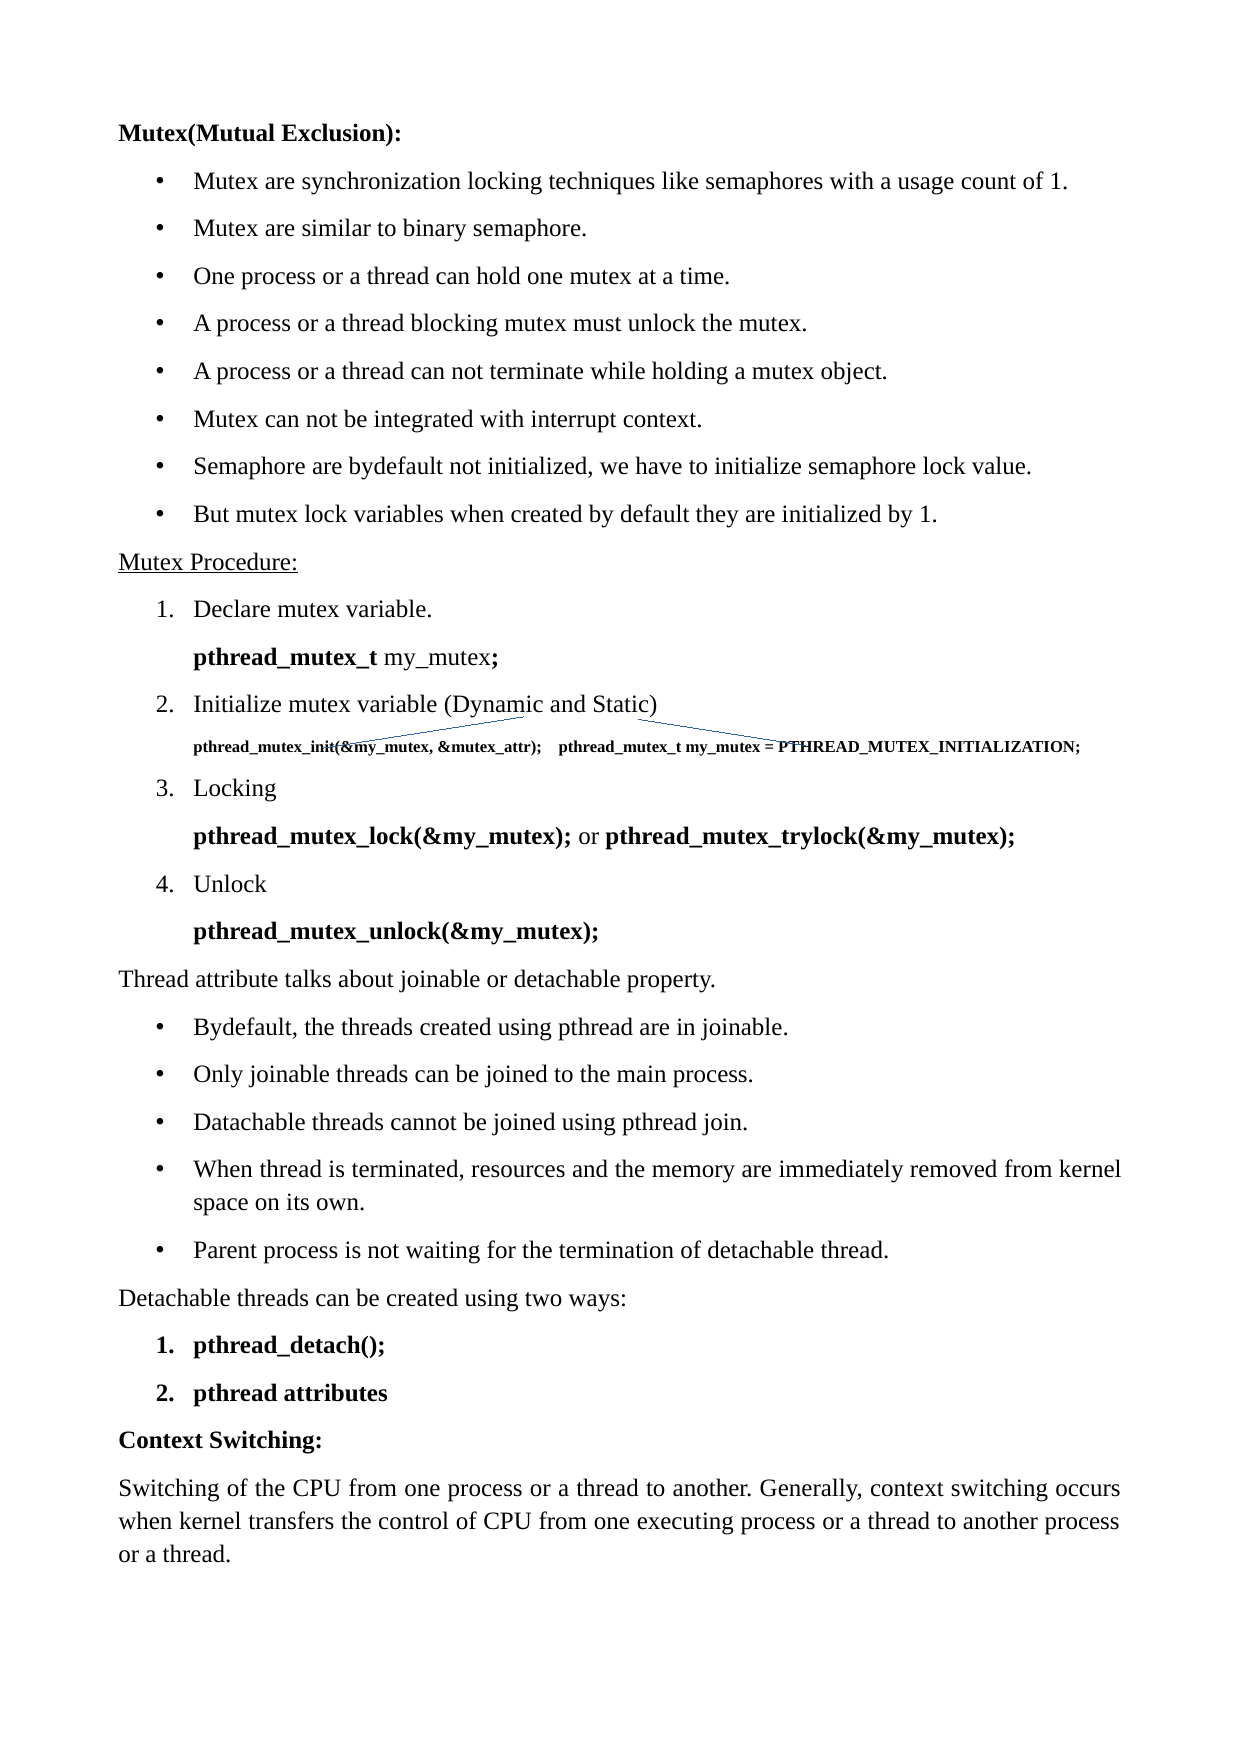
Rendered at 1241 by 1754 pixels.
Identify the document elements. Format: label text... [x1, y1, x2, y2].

text Mutex Procedure: [118, 547, 1122, 575]
text Context Switching: [118, 1425, 1122, 1454]
text Thread attribute talks about joinable or detachable property. [118, 964, 1122, 993]
list Declare mutex variable. [156, 594, 1122, 623]
list Mutex can not be integrated with interrupt context. [156, 404, 1122, 432]
list pthread_mutex_init(&my_mutex, &mutex_attr); pthread_mutex_t my_mutex = PTHREAD_MUTEX_INITIALIZATION; [156, 737, 1122, 756]
list Locking [156, 773, 1122, 802]
list pthread attributes [156, 1378, 1122, 1407]
text Detachable threads can be created using two ways: [118, 1283, 1122, 1311]
list Datachable threads cannot be joined using pthread join. [156, 1107, 1122, 1136]
list pthread_mutex_unlock(&my_mutex); [156, 916, 1122, 945]
list A process or a thread can not terminate while holding a mutex object. [156, 356, 1122, 385]
list pthread_detach(); [156, 1330, 1122, 1359]
list When thread is terminated, resources and the memory are immediately removed from kernel space on its own. [156, 1154, 1122, 1216]
text Switching of the CPU from one process or a thread to another. Generally, context switching occurs when kernel transfers the control of CPU from one executing process or a thread to another process or a thread. [118, 1473, 1122, 1568]
list Semaphore are bydefault not initialized, we have to initialize semaphore lock value. [156, 451, 1122, 480]
list Mutex are synchronization locking techniques like semaphores with a usage count of 1. [156, 166, 1122, 194]
list Parent process is not waiting for the termination of detachable thread. [156, 1235, 1122, 1264]
text Mutex(Mutual Exclusion): [118, 118, 1122, 147]
list Initialize mutex variable (Dynamic and Static) [156, 689, 1122, 718]
list pthread_mutex_t my_mutex; [156, 642, 1122, 671]
list Only joinable threads can be joined to the main process. [156, 1059, 1122, 1088]
list Mutex are similar to binary semaphore. [156, 213, 1122, 242]
list A process or a thread blocking mutex must unlock the mutex. [156, 308, 1122, 337]
list pthread_mutex_lock(&my_mutex); or pthread_mutex_trylock(&my_mutex); [156, 821, 1122, 850]
list Bydefault, the threads created using pthread are in joinable. [156, 1012, 1122, 1040]
list One process or a thread can hold one mutex at a time. [156, 261, 1122, 290]
list But mutex lock variables when created by default they are initialized by 1. [156, 499, 1122, 528]
list Unlock [156, 869, 1122, 897]
